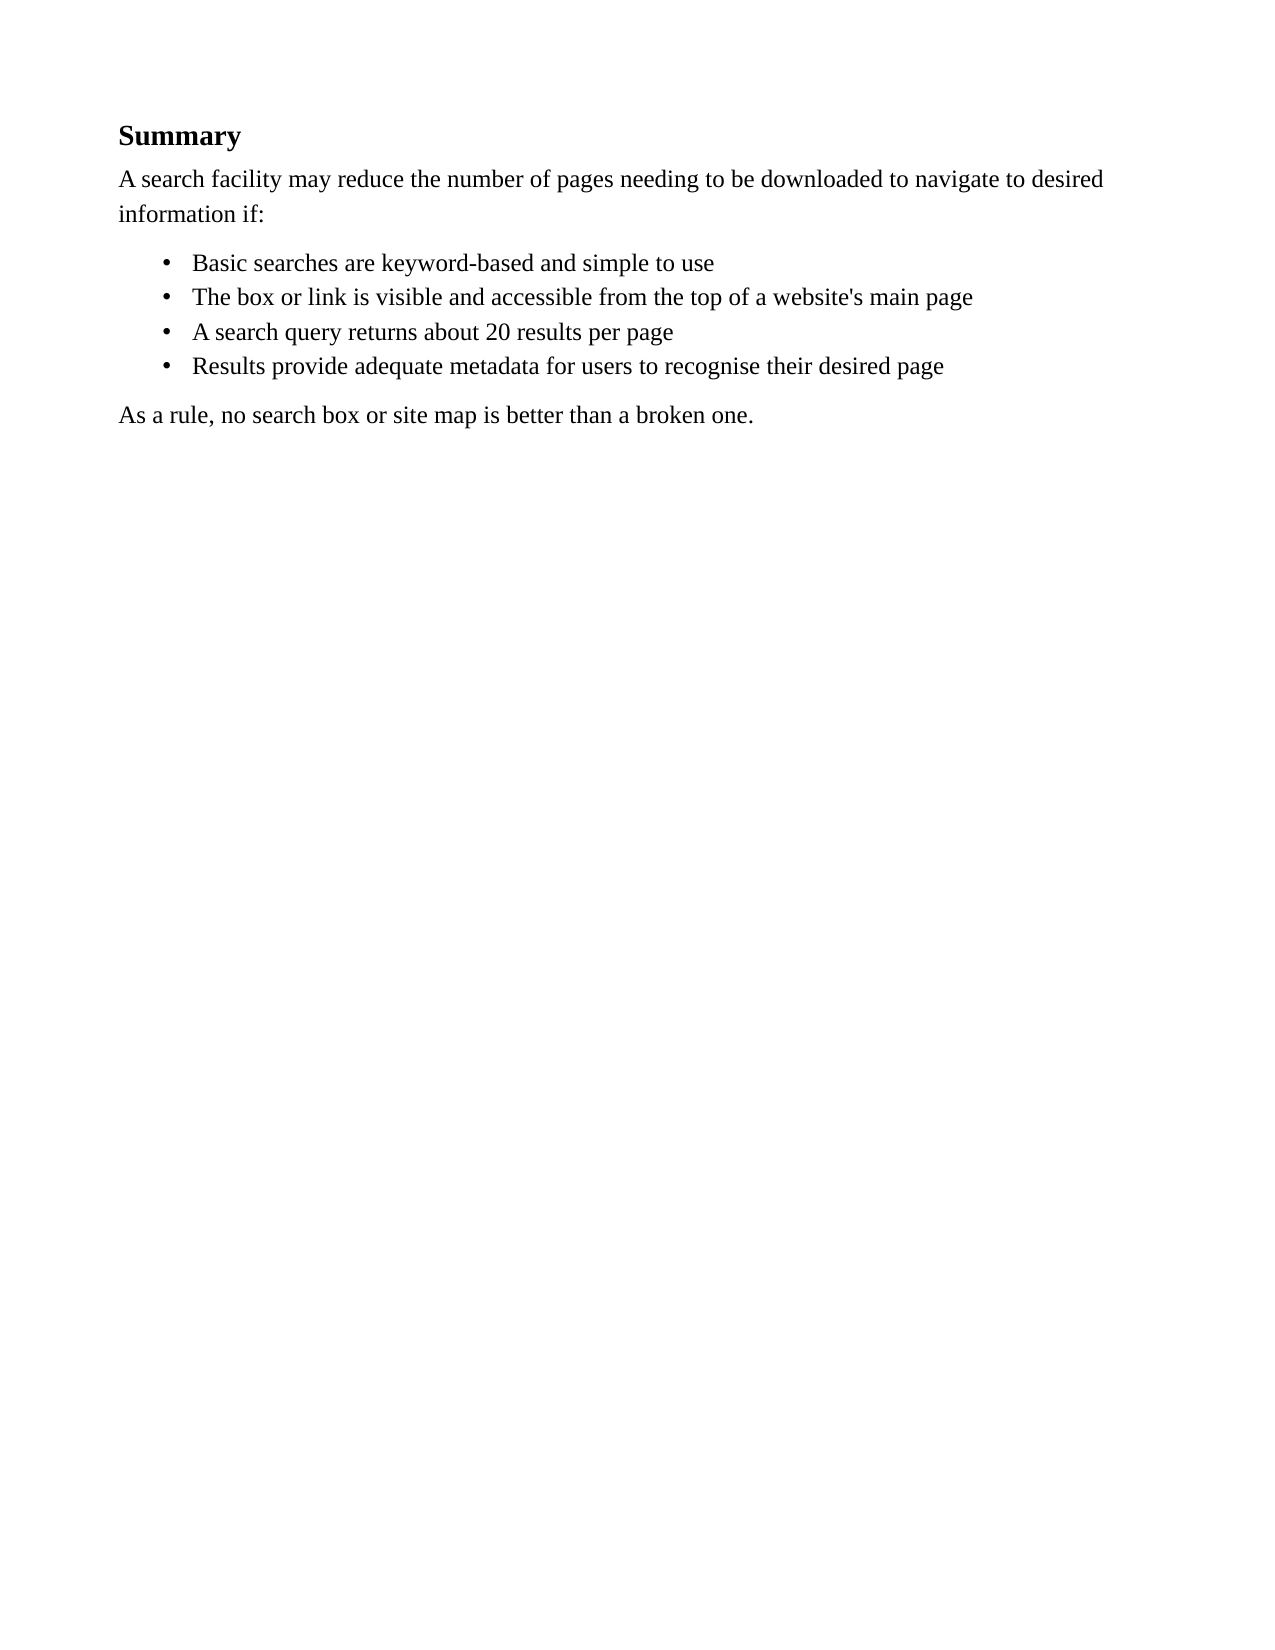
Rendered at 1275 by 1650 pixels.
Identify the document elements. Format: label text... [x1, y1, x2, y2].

text A search facility may reduce the number of pages needing to be downloaded to navigate to desired information if: [118, 164, 1157, 227]
subtitle Summary [118, 118, 1157, 152]
text As a rule, no search box or site map is better than a broken one. [118, 400, 1157, 429]
list The box or link is visible and accessible from the top of a website's main page [162, 282, 1157, 311]
list Basic searches are keyword-based and simple to use [162, 248, 1157, 276]
list Results provide adequate metadata for users to recognise their desired page [162, 351, 1157, 380]
list A search query returns about 20 results per page [162, 317, 1157, 345]
